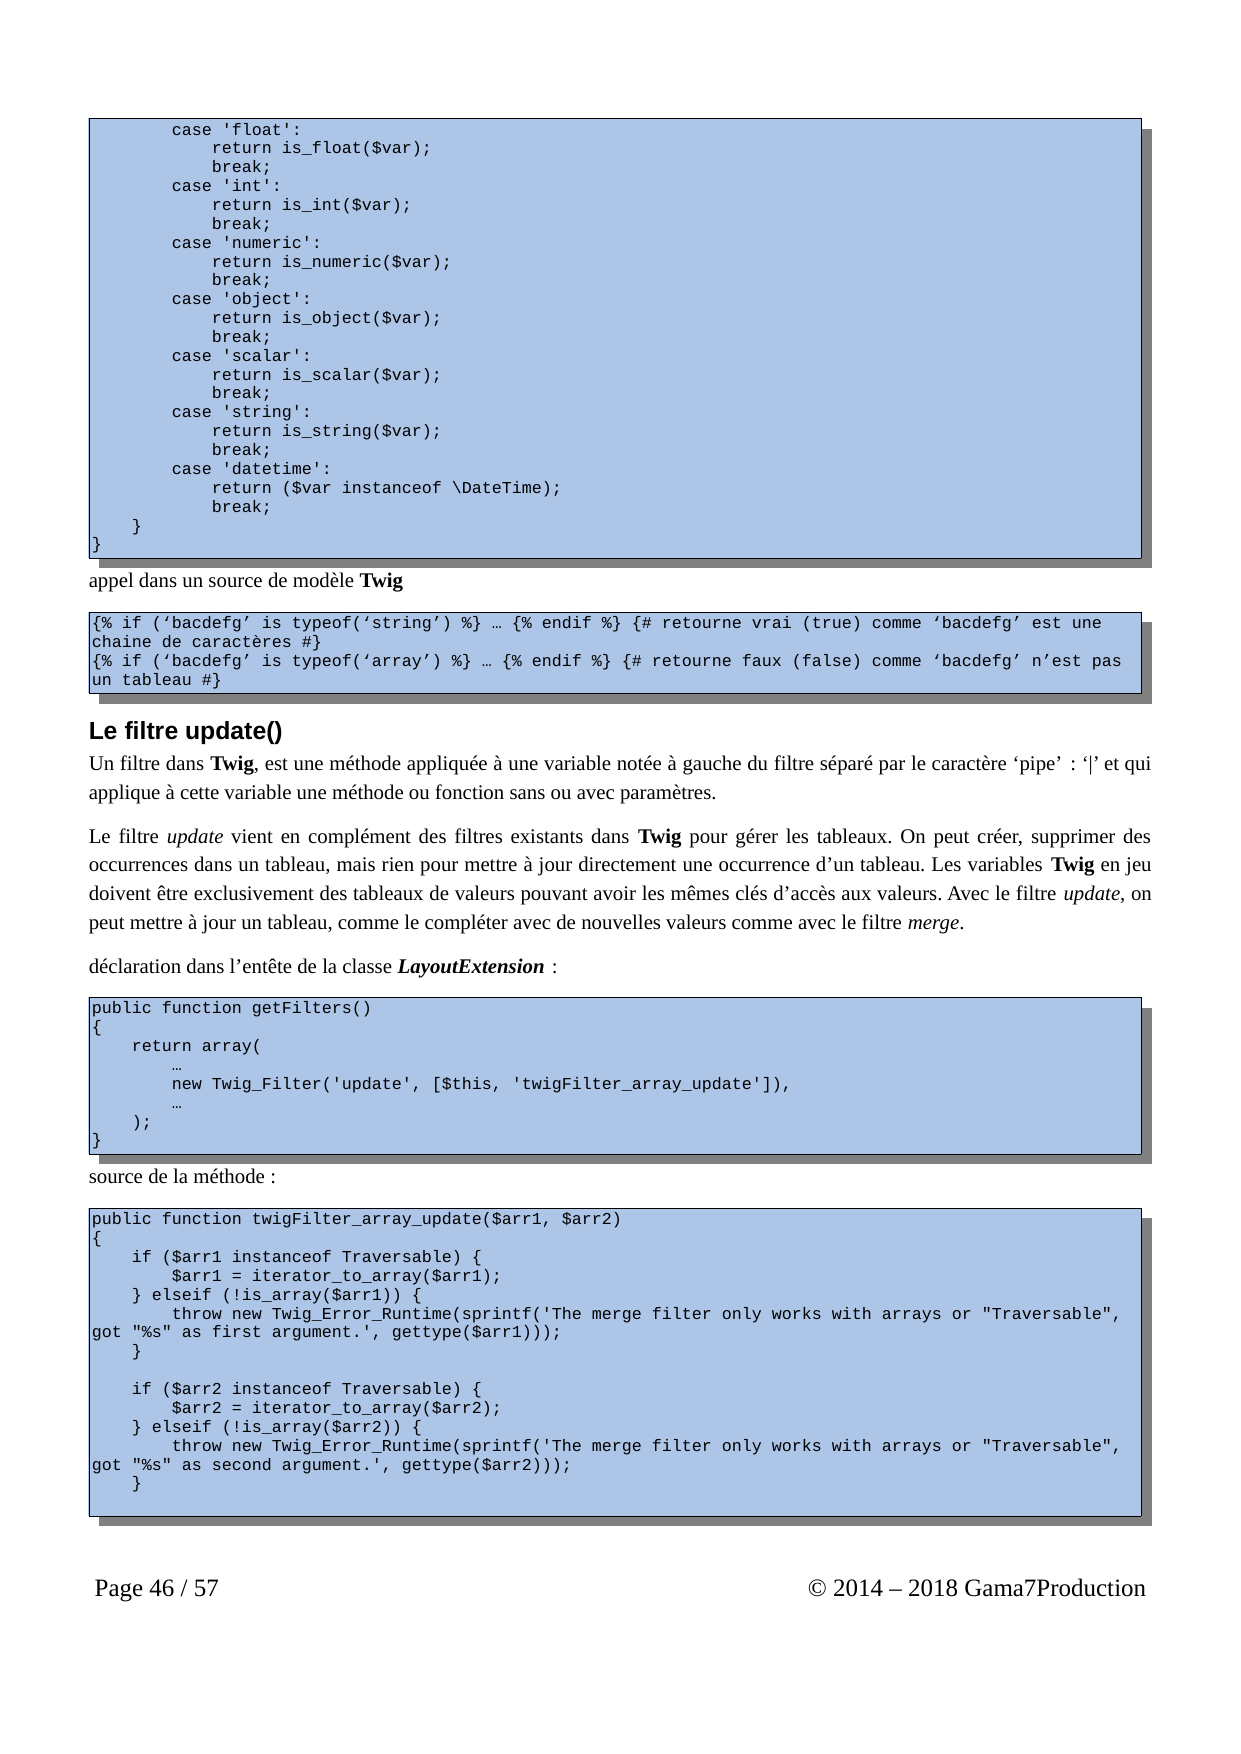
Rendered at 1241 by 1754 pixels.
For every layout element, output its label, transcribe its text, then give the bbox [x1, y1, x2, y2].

text case 'datetime': [90, 457, 1141, 476]
text case 'int': [90, 175, 1141, 193]
text throw new Twig_Error_Runtime(sprintf('The merge filter only works with arrays or "Traversable", got "%s" as first argument.', gettype($arr1))); [90, 1302, 1141, 1340]
text } [90, 1129, 1141, 1154]
text } [90, 1340, 1141, 1359]
text déclaration dans l’entête de la classe LayoutExtension : [88, 953, 1152, 978]
text } [90, 514, 1141, 533]
text { [90, 1016, 1141, 1035]
text case 'object': [90, 288, 1141, 307]
text } elseif (!is_array($arr2)) { [90, 1415, 1141, 1434]
text case 'numeric': [90, 231, 1141, 250]
text break; [90, 495, 1141, 514]
text {% if (‘bacdefg’ is typeof(‘array’) %} … {% endif %} {# retourne faux (false) comme ‘bacdefg’ n’est pas un tableau #} [90, 649, 1141, 693]
text … [90, 1091, 1141, 1110]
text break; [90, 382, 1141, 401]
text appel dans un source de modèle Twig [88, 568, 1152, 592]
text break; [90, 212, 1141, 231]
text if ($arr1 instanceof Traversable) { [90, 1246, 1141, 1264]
text Un filtre dans Twig, est une méthode appliquée à une variable notée à gauche du filtre séparé par le caractère ‘pipe’ : ‘|’ et qui applique à cette variable une méthode ou fonction sans ou avec paramètres. [88, 751, 1152, 804]
text return array( [90, 1035, 1141, 1053]
text $arr1 = iterator_to_array($arr1); [90, 1264, 1141, 1283]
text break; [90, 439, 1141, 457]
subtitle Le filtre update() [88, 716, 1152, 745]
text if ($arr2 instanceof Traversable) { [90, 1378, 1141, 1396]
text public function twigFilter_array_update($arr1, $arr2) [90, 1209, 1141, 1227]
text return is_scalar($var); [90, 363, 1141, 382]
text break; [90, 269, 1141, 288]
text case 'string': [90, 401, 1141, 420]
text break; [90, 156, 1141, 175]
text { [90, 1227, 1141, 1246]
text new Twig_Filter('update', [$this, 'twigFilter_array_update']), [90, 1072, 1141, 1091]
text return is_object($var); [90, 307, 1141, 326]
text case 'scalar': [90, 344, 1141, 363]
text } [90, 1472, 1141, 1491]
text return is_int($var); [90, 193, 1141, 212]
text … [90, 1053, 1141, 1072]
text } elseif (!is_array($arr1)) { [90, 1283, 1141, 1302]
text return is_string($var); [90, 420, 1141, 439]
text return is_float($var); [90, 137, 1141, 156]
text Le filtre update vient en complément des filtres existants dans Twig pour gérer les tableaux. On peut créer, supprimer des occurrences dans un tableau, mais rien pour mettre à jour directement une occurrence d’un tableau. Les variables Twig en jeu doivent être exclusivement des tableaux de valeurs pouvant avoir les mêmes clés d’accès aux valeurs. Avec le filtre update, on peut mettre à jour un tableau, comme le compléter avec de nouvelles valeurs comme avec le filtre merge. [88, 823, 1152, 934]
text {% if (‘bacdefg’ is typeof(‘string’) %} … {% endif %} {# retourne vrai (true) comme ‘bacdefg’ est une chaine de caractères #} [90, 613, 1141, 649]
text } [90, 533, 1141, 558]
text throw new Twig_Error_Runtime(sprintf('The merge filter only works with arrays or "Traversable", got "%s" as second argument.', gettype($arr2))); [90, 1434, 1141, 1472]
text $arr2 = iterator_to_array($arr2); [90, 1396, 1141, 1415]
text source de la méthode : [88, 1164, 1152, 1188]
text public function getFilters() [90, 998, 1141, 1016]
text return ($var instanceof \DateTime); [90, 476, 1141, 495]
text case 'float': [90, 119, 1141, 137]
text return is_numeric($var); [90, 250, 1141, 269]
text ); [90, 1110, 1141, 1129]
text break; [90, 326, 1141, 344]
